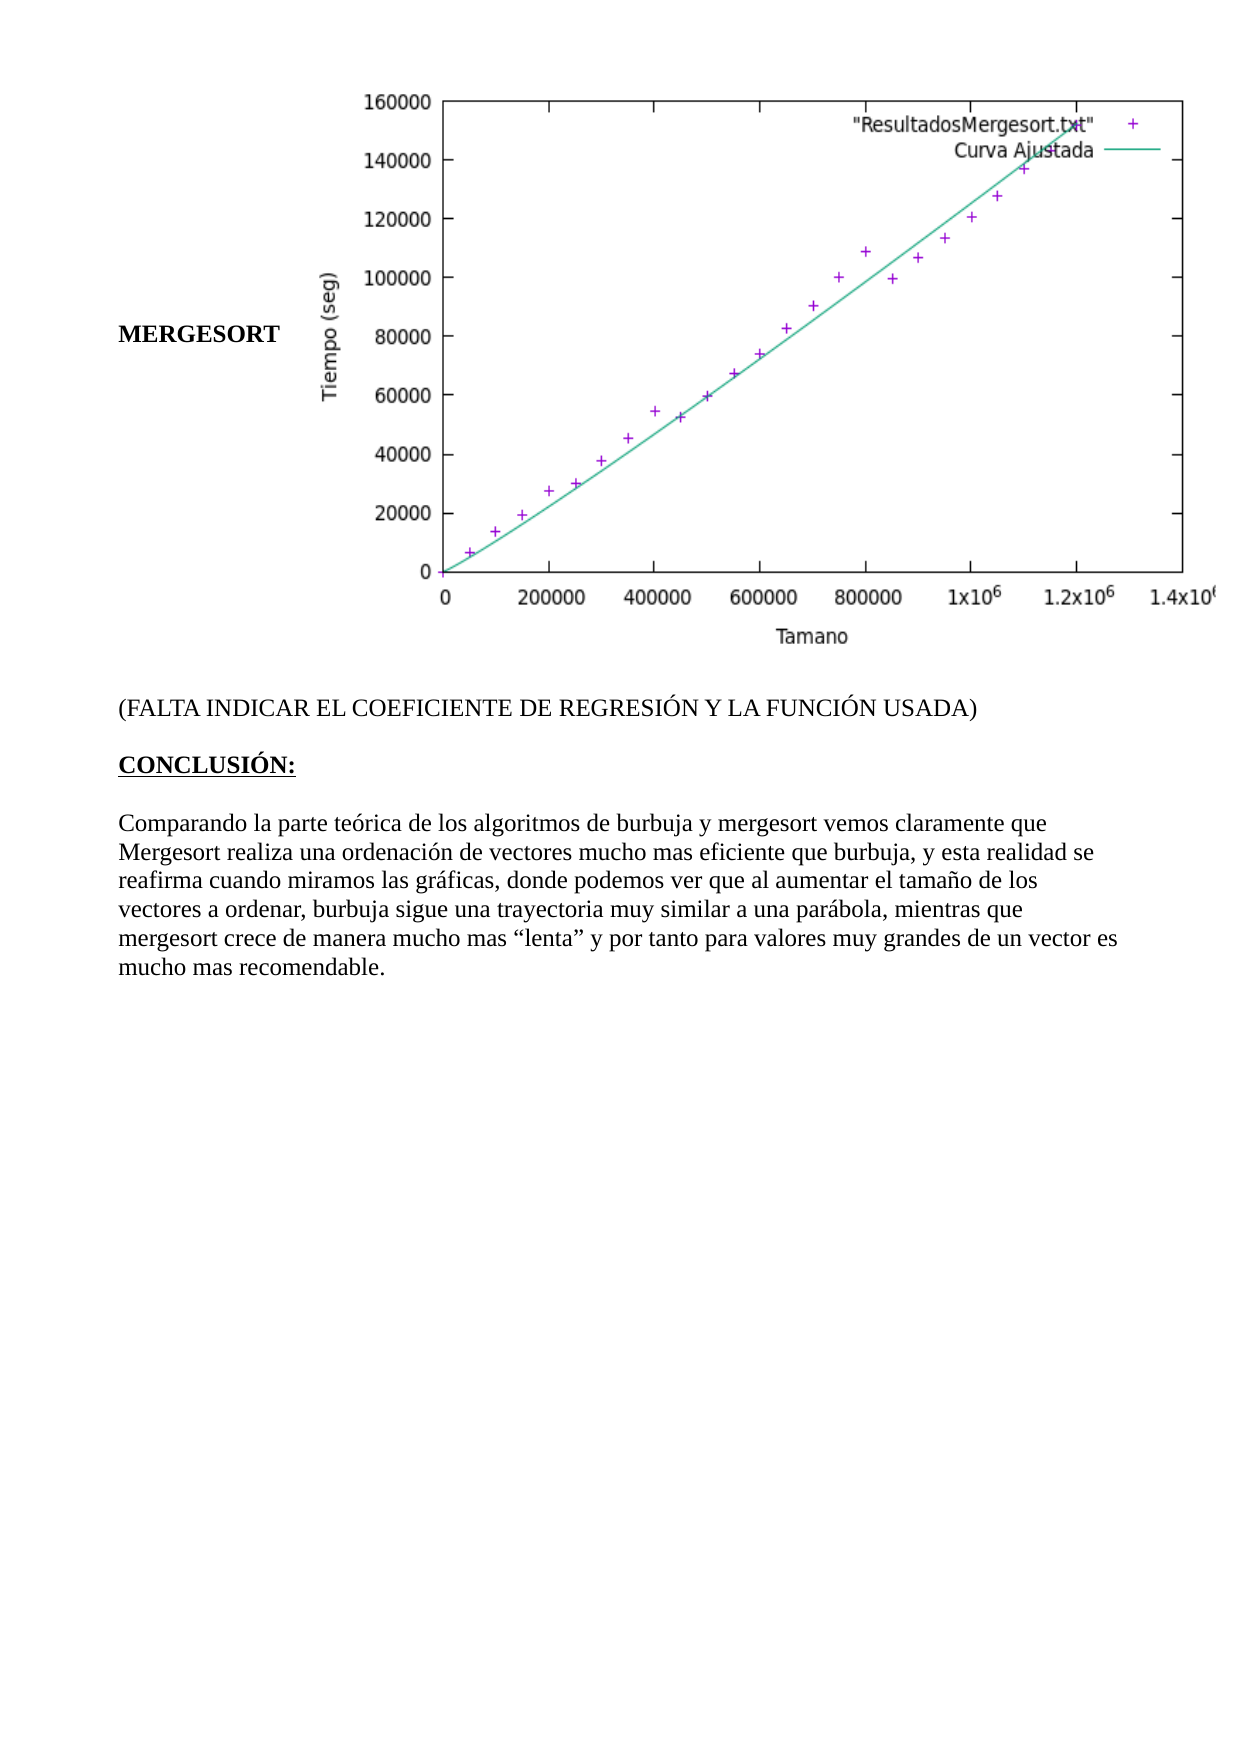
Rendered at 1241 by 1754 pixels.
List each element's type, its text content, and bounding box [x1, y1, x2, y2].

picture [311, 76, 1216, 653]
text (FALTA INDICAR EL COEFICIENTE DE REGRESIÓN Y LA FUNCIÓN USADA) [118, 693, 1122, 722]
text CONCLUSIÓN: [118, 751, 1122, 779]
text MERGESORT [118, 319, 311, 348]
text Comparando la parte teórica de los algoritmos de burbuja y mergesort vemos claramente que Mergesort realiza una ordenación de vectores mucho mas eficiente que burbuja, y esta realidad se reafirma cuando miramos las gráficas, donde podemos ver que al aumentar el tamaño de los vectores a ordenar, burbuja sigue una trayectoria muy similar a una parábola, mientras que mergesort crece de manera mucho mas “lenta” y por tanto para valores muy grandes de un vector es mucho mas recomendable. [118, 808, 1122, 981]
